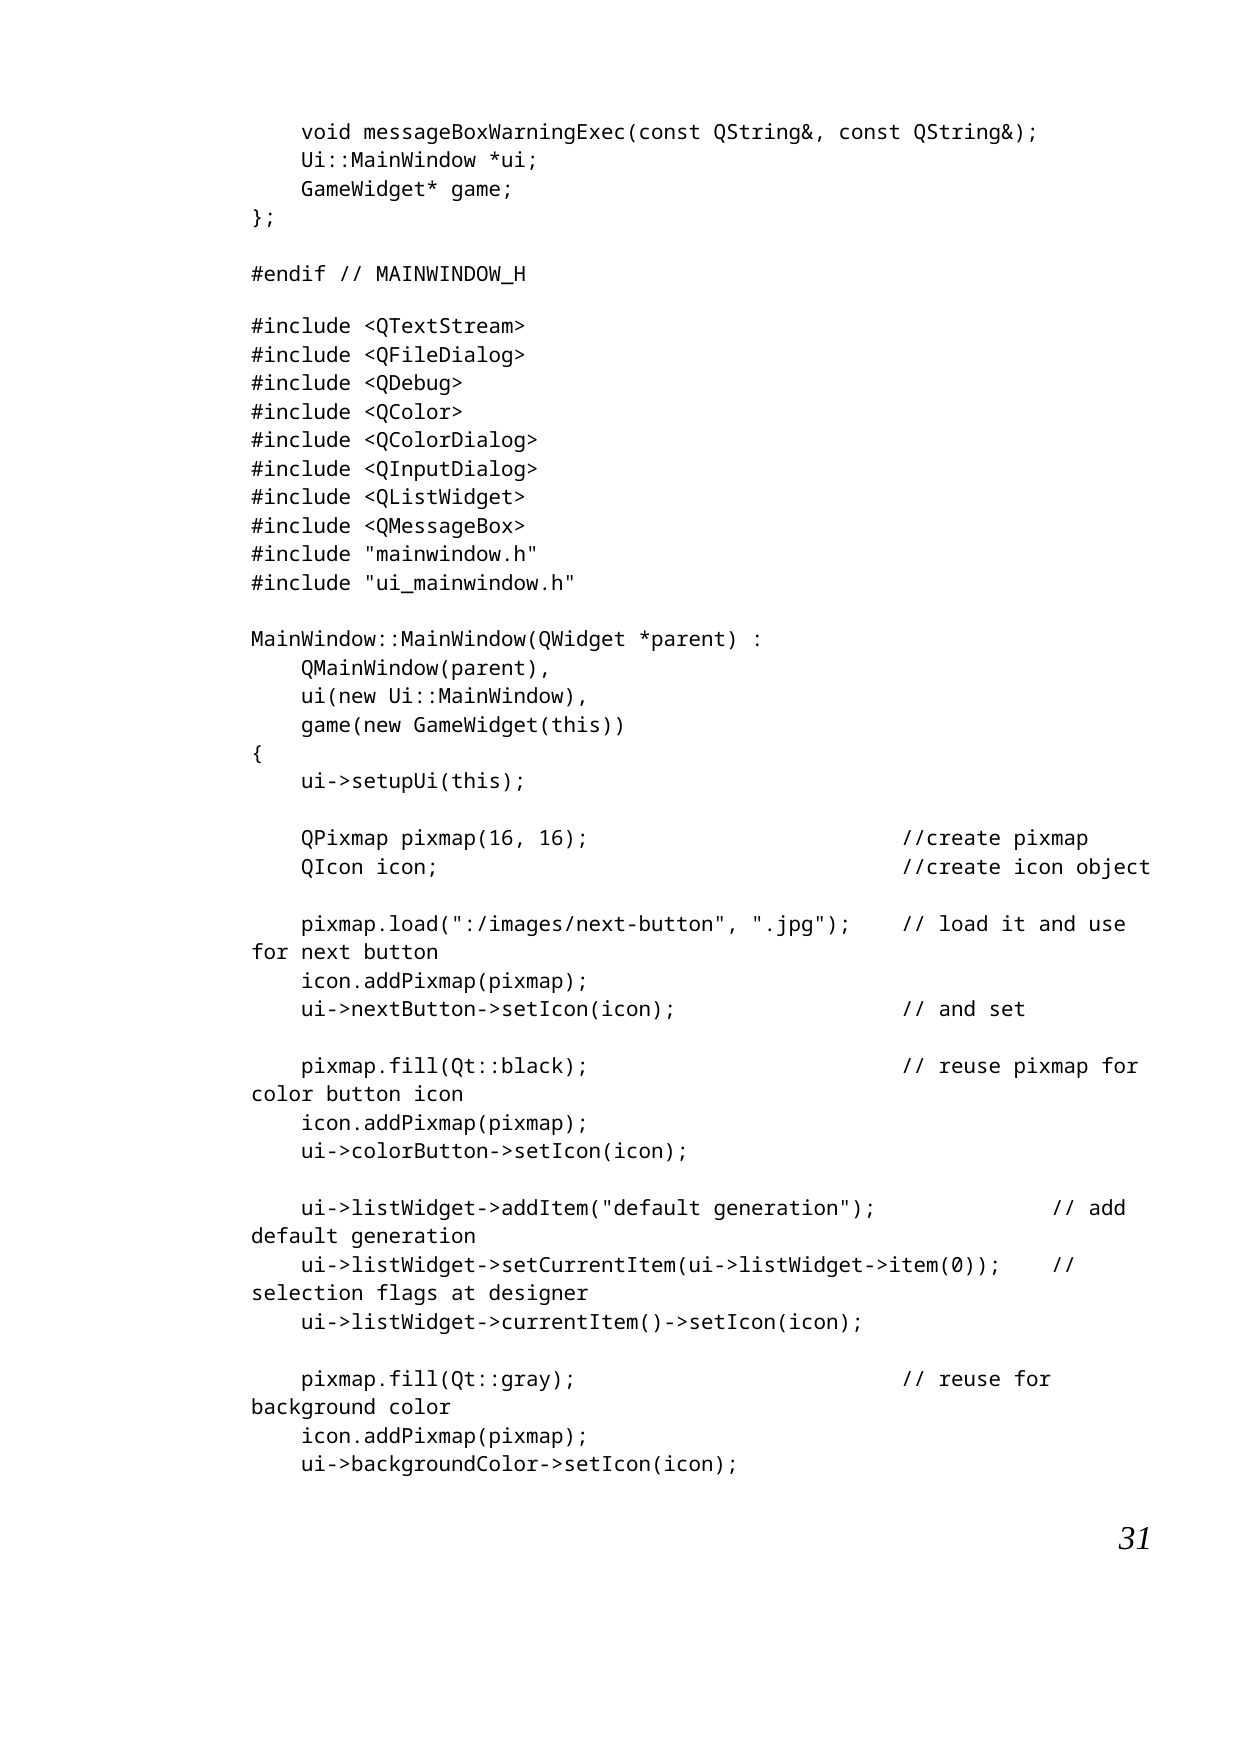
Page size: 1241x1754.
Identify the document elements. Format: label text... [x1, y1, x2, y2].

text #include "mainwindow.h" [251, 539, 1152, 568]
text ui->listWidget->addItem("default generation"); // add default generation [251, 1193, 1152, 1250]
text ui->colorButton->setIcon(icon); [251, 1136, 1152, 1165]
text pixmap.fill(Qt::gray); // reuse for background color [251, 1364, 1152, 1421]
text #endif // MAINWINDOW_H [251, 259, 1152, 288]
text pixmap.load(":/images/next-button", ".jpg"); // load it and use for next button [251, 909, 1152, 966]
text #include <QInputDialog> [251, 454, 1152, 482]
text GameWidget* game; [251, 174, 1152, 202]
text ui->listWidget->setCurrentItem(ui->listWidget->item(0)); // selection flags at designer [251, 1250, 1152, 1307]
text QMainWindow(parent), [251, 653, 1152, 681]
text }; [251, 202, 1152, 231]
text #include "ui_mainwindow.h" [251, 568, 1152, 596]
text icon.addPixmap(pixmap); [251, 966, 1152, 994]
text Ui::MainWindow *ui; [251, 145, 1152, 174]
text #include <QColor> [251, 397, 1152, 425]
text void messageBoxWarningExec(const QString&, const QString&); [251, 117, 1152, 145]
text pixmap.fill(Qt::black); // reuse pixmap for color button icon [251, 1051, 1152, 1108]
text ui->nextButton->setIcon(icon); // and set [251, 994, 1152, 1023]
text ui(new Ui::MainWindow), [251, 681, 1152, 710]
text QPixmap pixmap(16, 16); //create pixmap [251, 823, 1152, 852]
text icon.addPixmap(pixmap); [251, 1421, 1152, 1449]
text MainWindow::MainWindow(QWidget *parent) : [251, 624, 1152, 653]
text ui->listWidget->currentItem()->setIcon(icon); [251, 1307, 1152, 1335]
text ui->setupUi(this); [251, 767, 1152, 795]
text { [251, 738, 1152, 767]
text #include <QColorDialog> [251, 425, 1152, 454]
text #include <QListWidget> [251, 482, 1152, 511]
text QIcon icon; //create icon object [251, 852, 1152, 880]
text ui->backgroundColor->setIcon(icon); [251, 1449, 1152, 1478]
text icon.addPixmap(pixmap); [251, 1108, 1152, 1136]
text #include <QMessageBox> [251, 511, 1152, 539]
text #include <QFileDialog> [251, 340, 1152, 368]
text game(new GameWidget(this)) [251, 710, 1152, 738]
text #include <QTextStream> [251, 312, 1152, 340]
text #include <QDebug> [251, 368, 1152, 397]
